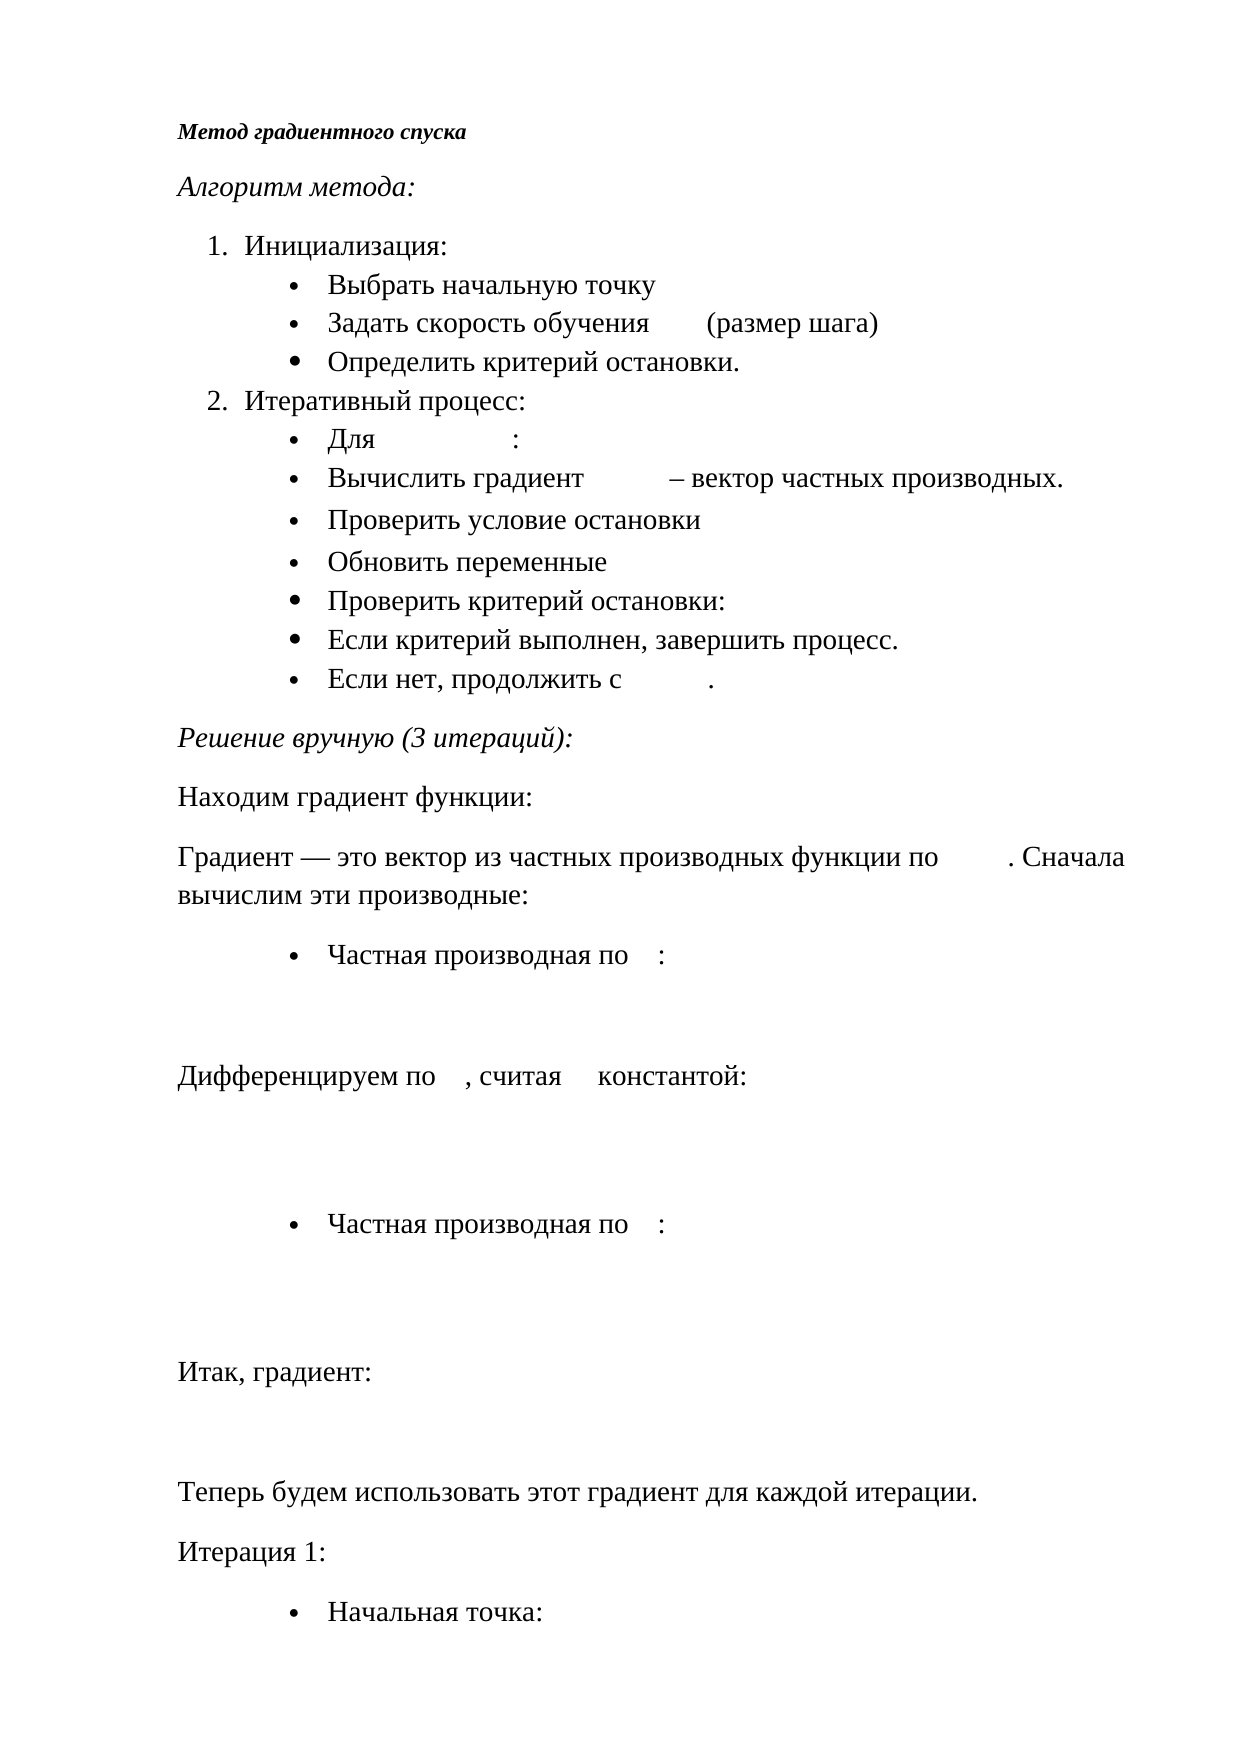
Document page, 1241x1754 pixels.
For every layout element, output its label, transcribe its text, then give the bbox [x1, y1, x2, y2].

list Выбрать начальную точку [290, 267, 1152, 301]
list Если критерий выполнен, завершить процесс. [290, 622, 1152, 656]
list Обновить переменные [290, 543, 1152, 578]
list Частная производная по : [290, 1206, 1152, 1240]
list Для : [290, 421, 1152, 455]
list Частная производная по : [290, 937, 1152, 970]
list Определить критерий остановки. [290, 344, 1152, 378]
text Решение вручную (3 итераций): [177, 720, 1152, 754]
text Итерация 1: [177, 1534, 1152, 1567]
text Находим градиент функции: [177, 779, 1152, 813]
text Метод градиентного спуска [177, 118, 1152, 144]
list Инициализация: [207, 228, 1152, 262]
list Начальная точка: [290, 1593, 1152, 1628]
list Вычислить градиент – вектор частных производных. [290, 460, 1152, 495]
text Дифференцируем по , считая константой: [177, 1058, 1152, 1092]
list Задать скорость обучения (размер шага) [290, 306, 1152, 339]
text Градиент — это вектор из частных производных функции по ​. Сначала вычислим эти производные: [177, 839, 1152, 911]
list Проверить условие остановки [290, 500, 1152, 538]
text Итак, градиент: [177, 1354, 1152, 1388]
list Если нет, продолжить с . [290, 661, 1152, 694]
text Алгоритм метода: [177, 169, 1152, 203]
list Итеративный процесс: [207, 383, 1152, 416]
list Проверить критерий остановки: [290, 583, 1152, 617]
text Теперь будем использовать этот градиент для каждой итерации. [177, 1474, 1152, 1508]
